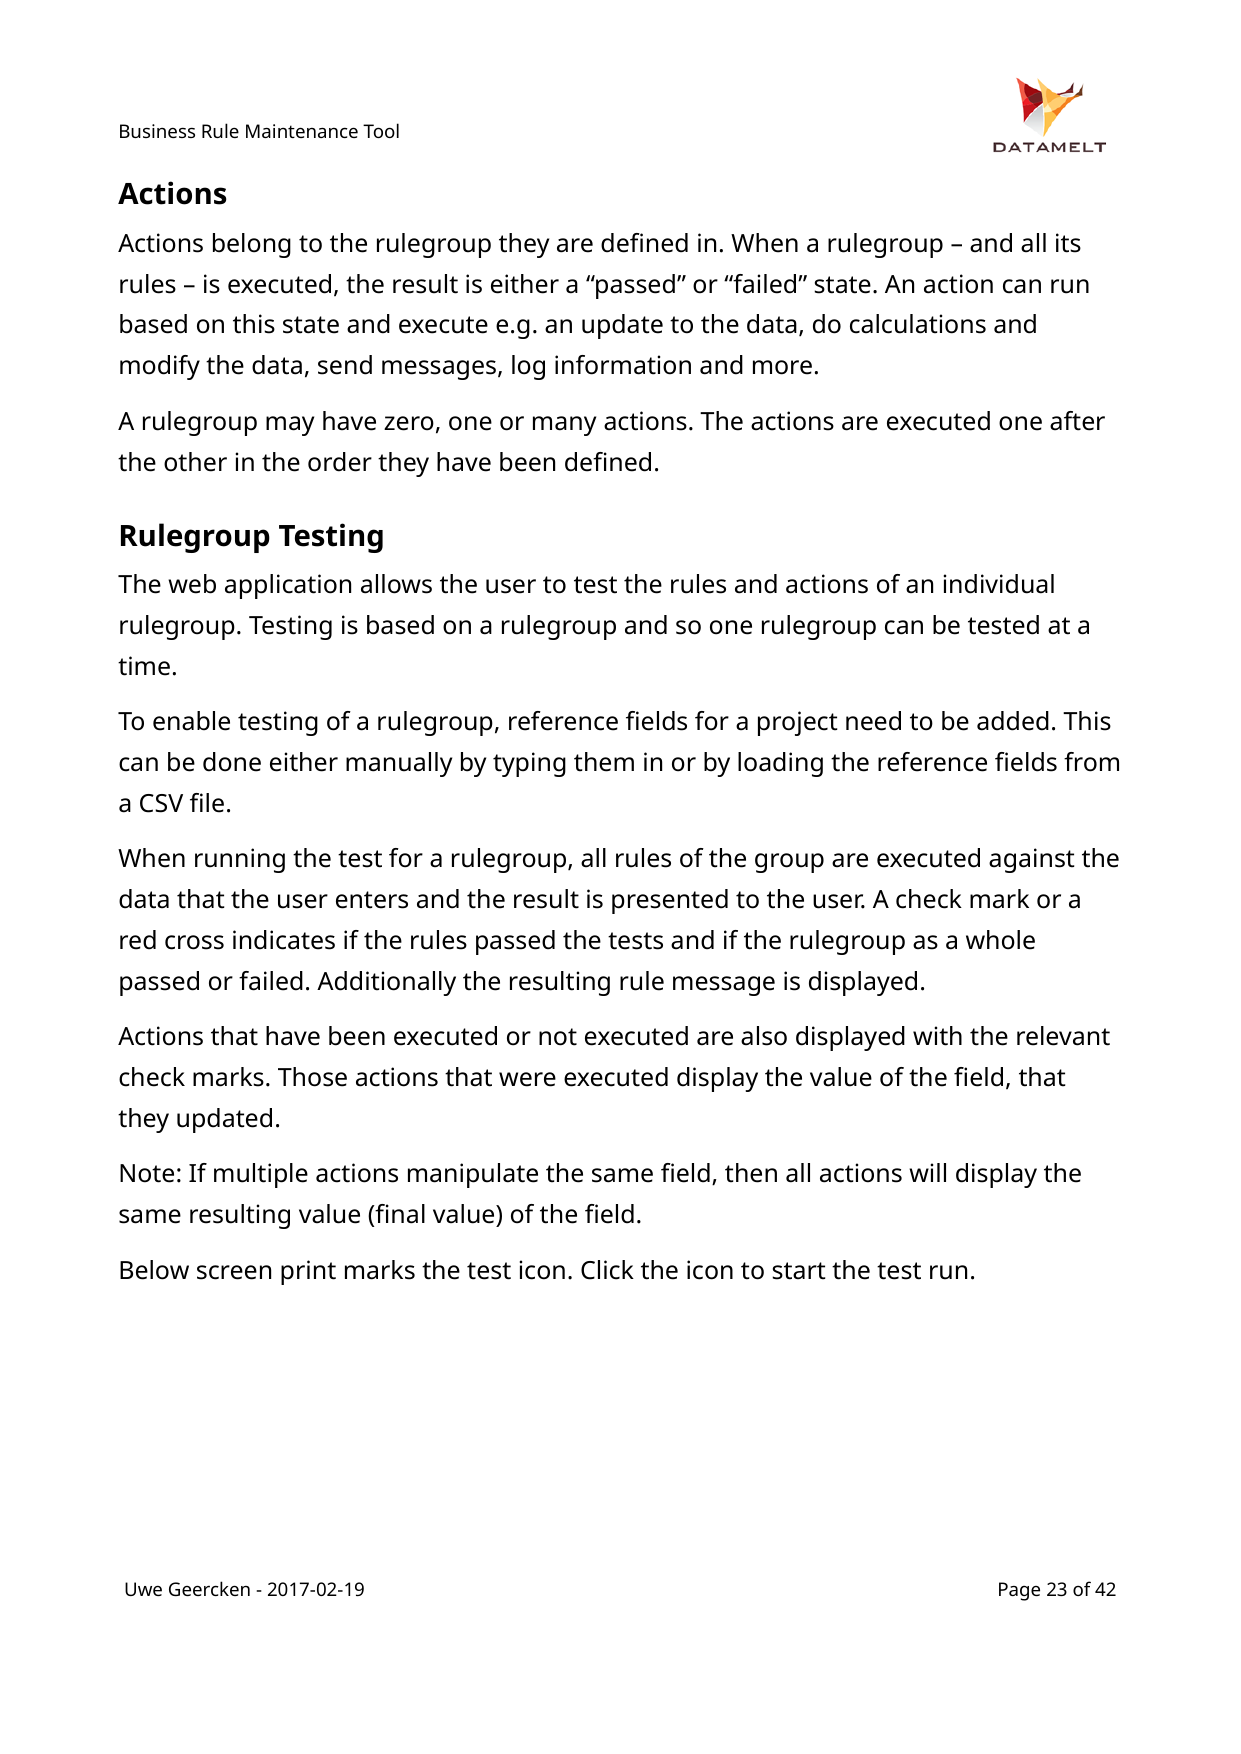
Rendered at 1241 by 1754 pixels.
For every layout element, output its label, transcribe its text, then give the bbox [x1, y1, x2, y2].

subtitle Actions [118, 173, 1122, 213]
text Note: If multiple actions manipulate the same field, then all actions will display the same resulting value (final value) of the field. [118, 1156, 1122, 1231]
text A rulegroup may have zero, one or many actions. The actions are executed one after the other in the order they have been defined. [118, 403, 1122, 478]
text The web application allows the user to test the rules and actions of an individual rulegroup. Testing is based on a rulegroup and so one rulegroup can be tested at a time. [118, 567, 1122, 683]
text Below screen print marks the test icon. Click the icon to start the test run. [118, 1252, 1122, 1286]
picture [992, 69, 1107, 160]
text When running the test for a rulegroup, all rules of the group are executed against the data that the user enters and the result is presented to the user. A check mark or a red cross indicates if the rules passed the tests and if the rulegroup as a whole passed or failed. Additionally the resulting rule message is displayed. [118, 841, 1122, 998]
text Actions that have been executed or not executed are also displayed with the relevant check marks. Those actions that were executed display the value of the field, that they updated. [118, 1019, 1122, 1135]
subtitle Rulegroup Testing [118, 514, 1122, 554]
text To enable testing of a rulegroup, reference fields for a project need to be added. This can be done either manually by typing them in or by loading the reference fields from a CSV file. [118, 704, 1122, 820]
text Actions belong to the rulegroup they are defined in. When a rulegroup – and all its rules – is executed, the result is either a “passed” or “failed” state. An action can run based on this state and execute e.g. an update to the data, do calculations and modify the data, send messages, log information and more. [118, 226, 1122, 382]
